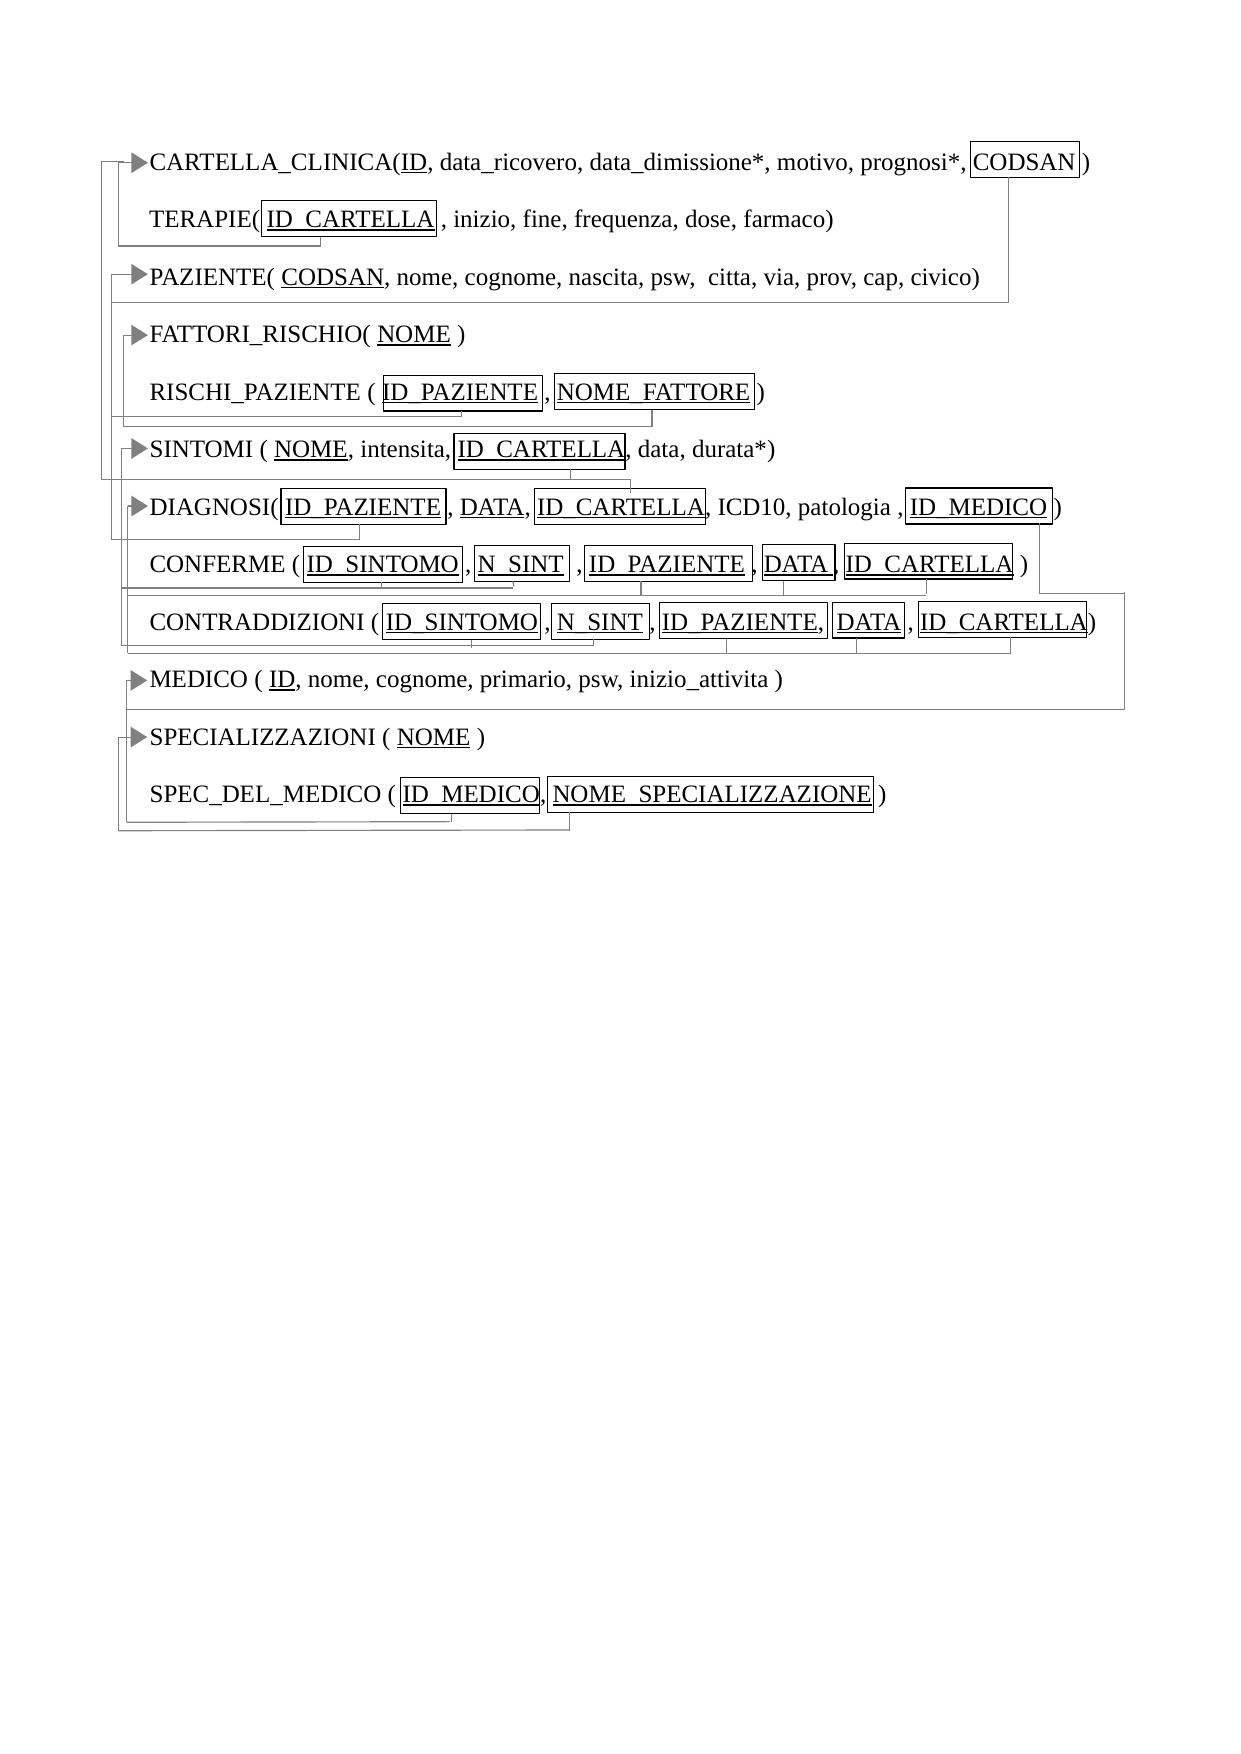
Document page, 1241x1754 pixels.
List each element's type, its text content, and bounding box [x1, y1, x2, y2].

text SPECIALIZZAZIONI ( NOME ) [127, 722, 1122, 751]
text ) [1013, 549, 1039, 578]
text ID_CARTELLA [845, 549, 1012, 574]
text ID_SINTOMO [304, 549, 462, 578]
text SINTOMI ( NOME, intensita, ID_CARTELLA, data, durata*) [455, 434, 624, 463]
text [1040, 549, 1122, 578]
text CONTRADDIZIONI ( ID_SINTOMO , N_SINT , ID_PAZIENTE, DATA , ID_CARTELLA) [660, 607, 827, 636]
text ID_CARTELLA [262, 204, 436, 233]
text RISCHI_PAZIENTE ( [124, 377, 383, 406]
text ID_PAZIENTE [585, 549, 752, 578]
text CODSAN [971, 147, 1079, 176]
text MEDICO ( ID, nome, cognome, primario, psw, inizio_attivita ) [118, 664, 1122, 693]
text SINTOMI ( NOME, intensita, ID_CARTELLA, data, durata*) [118, 434, 453, 463]
text NOME_FATTORE [555, 377, 754, 406]
text ID_PAZIENTE [384, 377, 542, 406]
text DIAGNOSI( ID_PAZIENTE , DATA, ID_CARTELLA, ICD10, patologia , ID_MEDICO ) [282, 492, 445, 521]
text SPEC_DEL_MEDICO ( ID_MEDICO, NOME_SPECIALIZZAZIONE ) [874, 779, 1122, 808]
text , [570, 549, 584, 578]
text DIAGNOSI( ID_PAZIENTE , DATA, ID_CARTELLA, ICD10, patologia , ID_MEDICO ) [122, 492, 280, 521]
text FATTORI_RISCHIO( NOME ) [118, 319, 1122, 348]
text DIAGNOSI( ID_PAZIENTE , DATA, ID_CARTELLA, ICD10, patologia , ID_MEDICO ) [906, 492, 1052, 521]
text SINTOMI ( NOME, intensita, ID_CARTELLA, data, durata*) [626, 434, 1122, 463]
text SPEC_DEL_MEDICO ( ID_MEDICO, NOME_SPECIALIZZAZIONE ) [548, 779, 873, 808]
text ) [1080, 147, 1122, 176]
text [1009, 262, 1122, 291]
text , [463, 549, 474, 578]
text SPEC_DEL_MEDICO ( ID_MEDICO, NOME_SPECIALIZZAZIONE ) [401, 779, 539, 808]
text N_SINT [475, 549, 569, 578]
text CONTRADDIZIONI ( ID_SINTOMO , N_SINT , ID_PAZIENTE, DATA , ID_CARTELLA) [128, 607, 382, 636]
text ) [755, 377, 1122, 406]
text DIAGNOSI( ID_PAZIENTE , DATA, ID_CARTELLA, ICD10, patologia , ID_MEDICO ) [1053, 492, 1122, 521]
text DIAGNOSI( ID_PAZIENTE , DATA, ID_CARTELLA, ICD10, patologia , ID_MEDICO ) [706, 492, 905, 521]
text SPEC_DEL_MEDICO ( ID_MEDICO, NOME_SPECIALIZZAZIONE ) [127, 779, 400, 808]
text , [753, 549, 762, 578]
text TERAPIE( [119, 204, 261, 233]
text CONTRADDIZIONI ( ID_SINTOMO , N_SINT , ID_PAZIENTE, DATA , ID_CARTELLA) [383, 607, 540, 636]
text CARTELLA_CLINICA(ID, data_ricovero, data_dimissione*, motivo, prognosi*, [118, 147, 970, 176]
text DIAGNOSI( ID_PAZIENTE , DATA, ID_CARTELLA, ICD10, patologia , ID_MEDICO ) [447, 492, 534, 521]
text DATA [763, 549, 834, 578]
text CONTRADDIZIONI ( ID_SINTOMO , N_SINT , ID_PAZIENTE, DATA , ID_CARTELLA) [552, 607, 649, 636]
text CONTRADDIZIONI ( ID_SINTOMO , N_SINT , ID_PAZIENTE, DATA , ID_CARTELLA) [919, 607, 1086, 636]
text DIAGNOSI( ID_PAZIENTE , DATA, ID_CARTELLA, ICD10, patologia , ID_MEDICO ) [535, 492, 705, 521]
text CONFERME ( [128, 549, 303, 578]
text , inizio, fine, frequenza, dose, farmaco) [437, 204, 1008, 233]
text , [836, 549, 844, 578]
text [1009, 204, 1122, 233]
text , [543, 377, 554, 406]
text PAZIENTE( CODSAN, nome, cognome, nascita, psw, citta, via, prov, cap, civico) [118, 262, 1008, 291]
text CONTRADDIZIONI ( ID_SINTOMO , N_SINT , ID_PAZIENTE, DATA , ID_CARTELLA) [833, 607, 904, 636]
